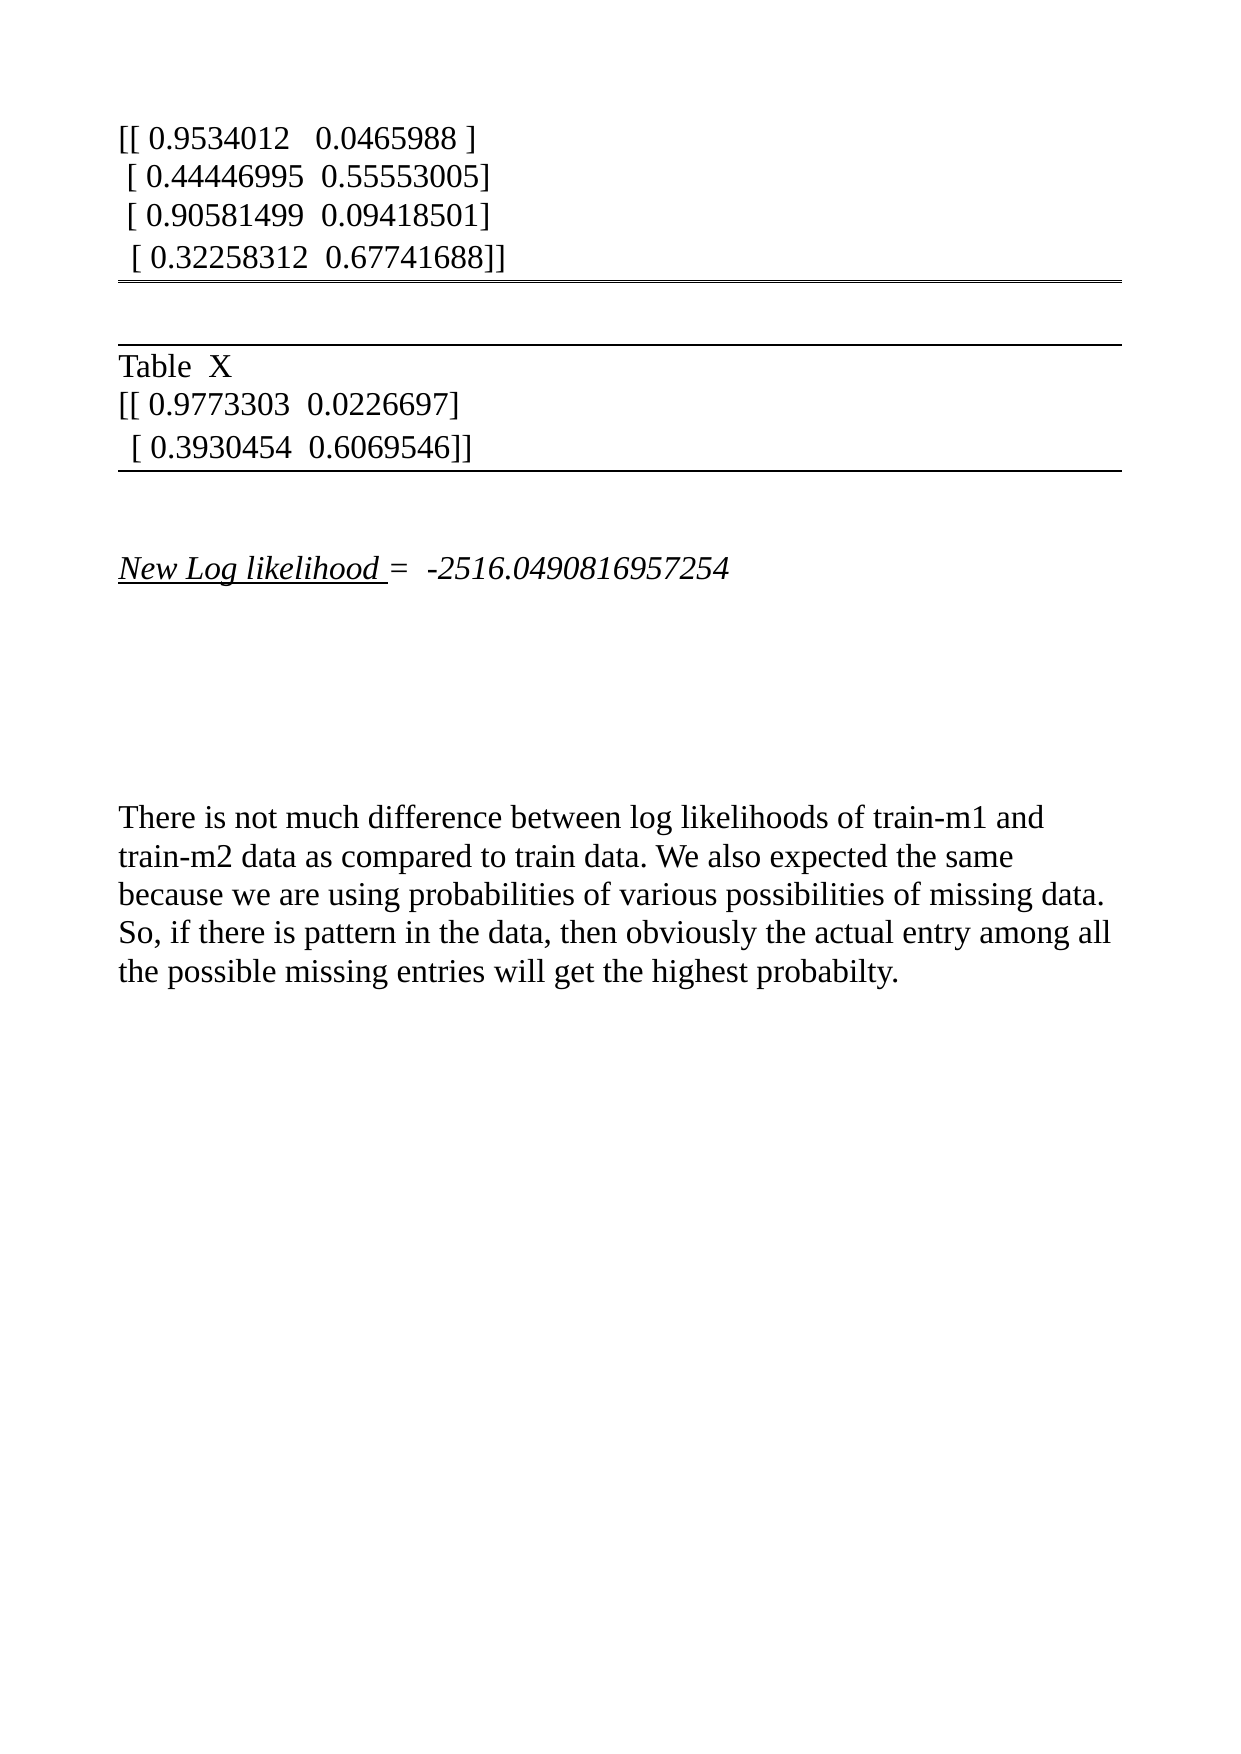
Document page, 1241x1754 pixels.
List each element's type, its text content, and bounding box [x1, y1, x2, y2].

text [[ 0.9773303 0.0226697] [118, 384, 1122, 423]
text [ 0.32258312 0.67741688]] [118, 233, 1122, 280]
text [ 0.44446995 0.55553005] [118, 156, 1122, 195]
text New Log likelihood = -2516.0490816957254 [118, 549, 1122, 587]
text There is not much difference between log likelihoods of train-m1 and train-m2 data as compared to train data. We also expected the same because we are using probabilities of various possibilities of missing data. So, if there is pattern in the data, then obviously the actual entry among all the possible missing entries will get the highest probabilty. [118, 798, 1122, 989]
text Table X [118, 346, 1122, 384]
text [[ 0.9534012 0.0465988 ] [118, 118, 1122, 156]
text [ 0.3930454 0.6069546]] [118, 423, 1122, 470]
text [ 0.90581499 0.09418501] [118, 195, 1122, 233]
